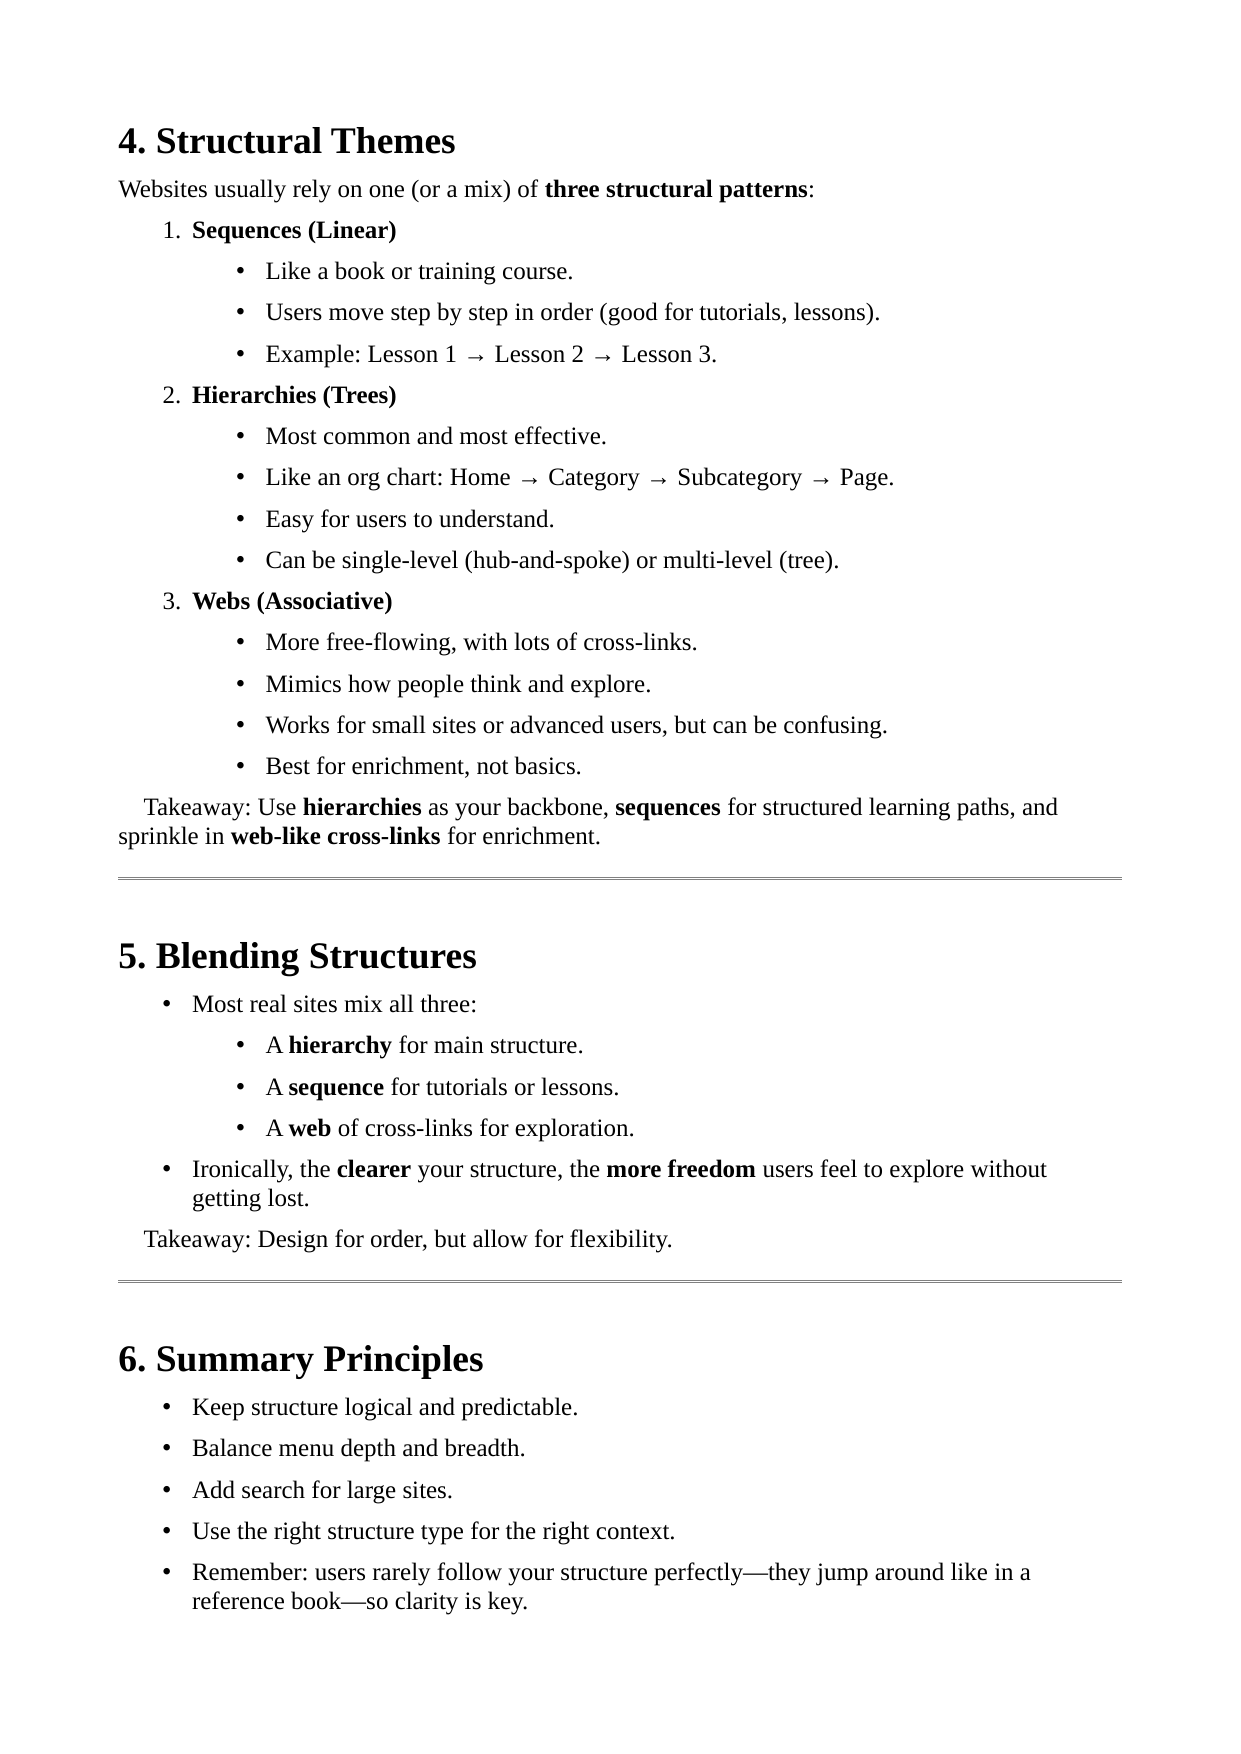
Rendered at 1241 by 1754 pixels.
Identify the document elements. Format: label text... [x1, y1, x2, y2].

text ✅ Takeaway: Design for order, but allow for flexibility. [118, 1224, 1122, 1253]
list More free-flowing, with lots of cross-links. [236, 627, 1122, 656]
list Use the right structure type for the right context. [162, 1516, 1122, 1545]
list Best for enrichment, not basics. [236, 751, 1122, 780]
list Can be single-level (hub-and-spoke) or multi-level (tree). [236, 545, 1122, 574]
list Users move step by step in order (good for tutorials, lessons). [236, 297, 1122, 326]
list Keep structure logical and predictable. [162, 1392, 1122, 1421]
list Sequences (Linear) [162, 215, 1122, 244]
list Like a book or training course. [236, 256, 1122, 285]
list Hierarchies (Trees) [162, 380, 1122, 409]
list Remember: users rarely follow your structure perfectly—they jump around like in a reference book—so clarity is key. [162, 1557, 1122, 1615]
list Easy for users to understand. [236, 504, 1122, 532]
subtitle 6. Summary Principles [118, 1337, 1122, 1380]
list Most common and most effective. [236, 421, 1122, 450]
list Balance menu depth and breadth. [162, 1433, 1122, 1462]
list Most real sites mix all three: [162, 989, 1122, 1018]
list Mimics how people think and explore. [236, 669, 1122, 697]
subtitle 5. Blending Structures [118, 934, 1122, 977]
list A sequence for tutorials or lessons. [236, 1072, 1122, 1101]
list A hierarchy for main structure. [236, 1031, 1122, 1059]
list Webs (Associative) [162, 586, 1122, 615]
text ✅ Takeaway: Use hierarchies as your backbone, sequences for structured learning paths, and sprinkle in web-like cross-links for enrichment. [118, 792, 1122, 850]
list Like an org chart: Home → Category → Subcategory → Page. [236, 462, 1122, 491]
list Ironically, the clearer your structure, the more freedom users feel to explore without getting lost. [162, 1154, 1122, 1212]
text Websites usually rely on one (or a mix) of three structural patterns: [118, 174, 1122, 202]
list Example: Lesson 1 → Lesson 2 → Lesson 3. [236, 339, 1122, 367]
subtitle 4. Structural Themes [118, 118, 1122, 161]
list A web of cross-links for exploration. [236, 1113, 1122, 1142]
list Works for small sites or advanced users, but can be confusing. [236, 710, 1122, 739]
list Add search for large sites. [162, 1475, 1122, 1503]
